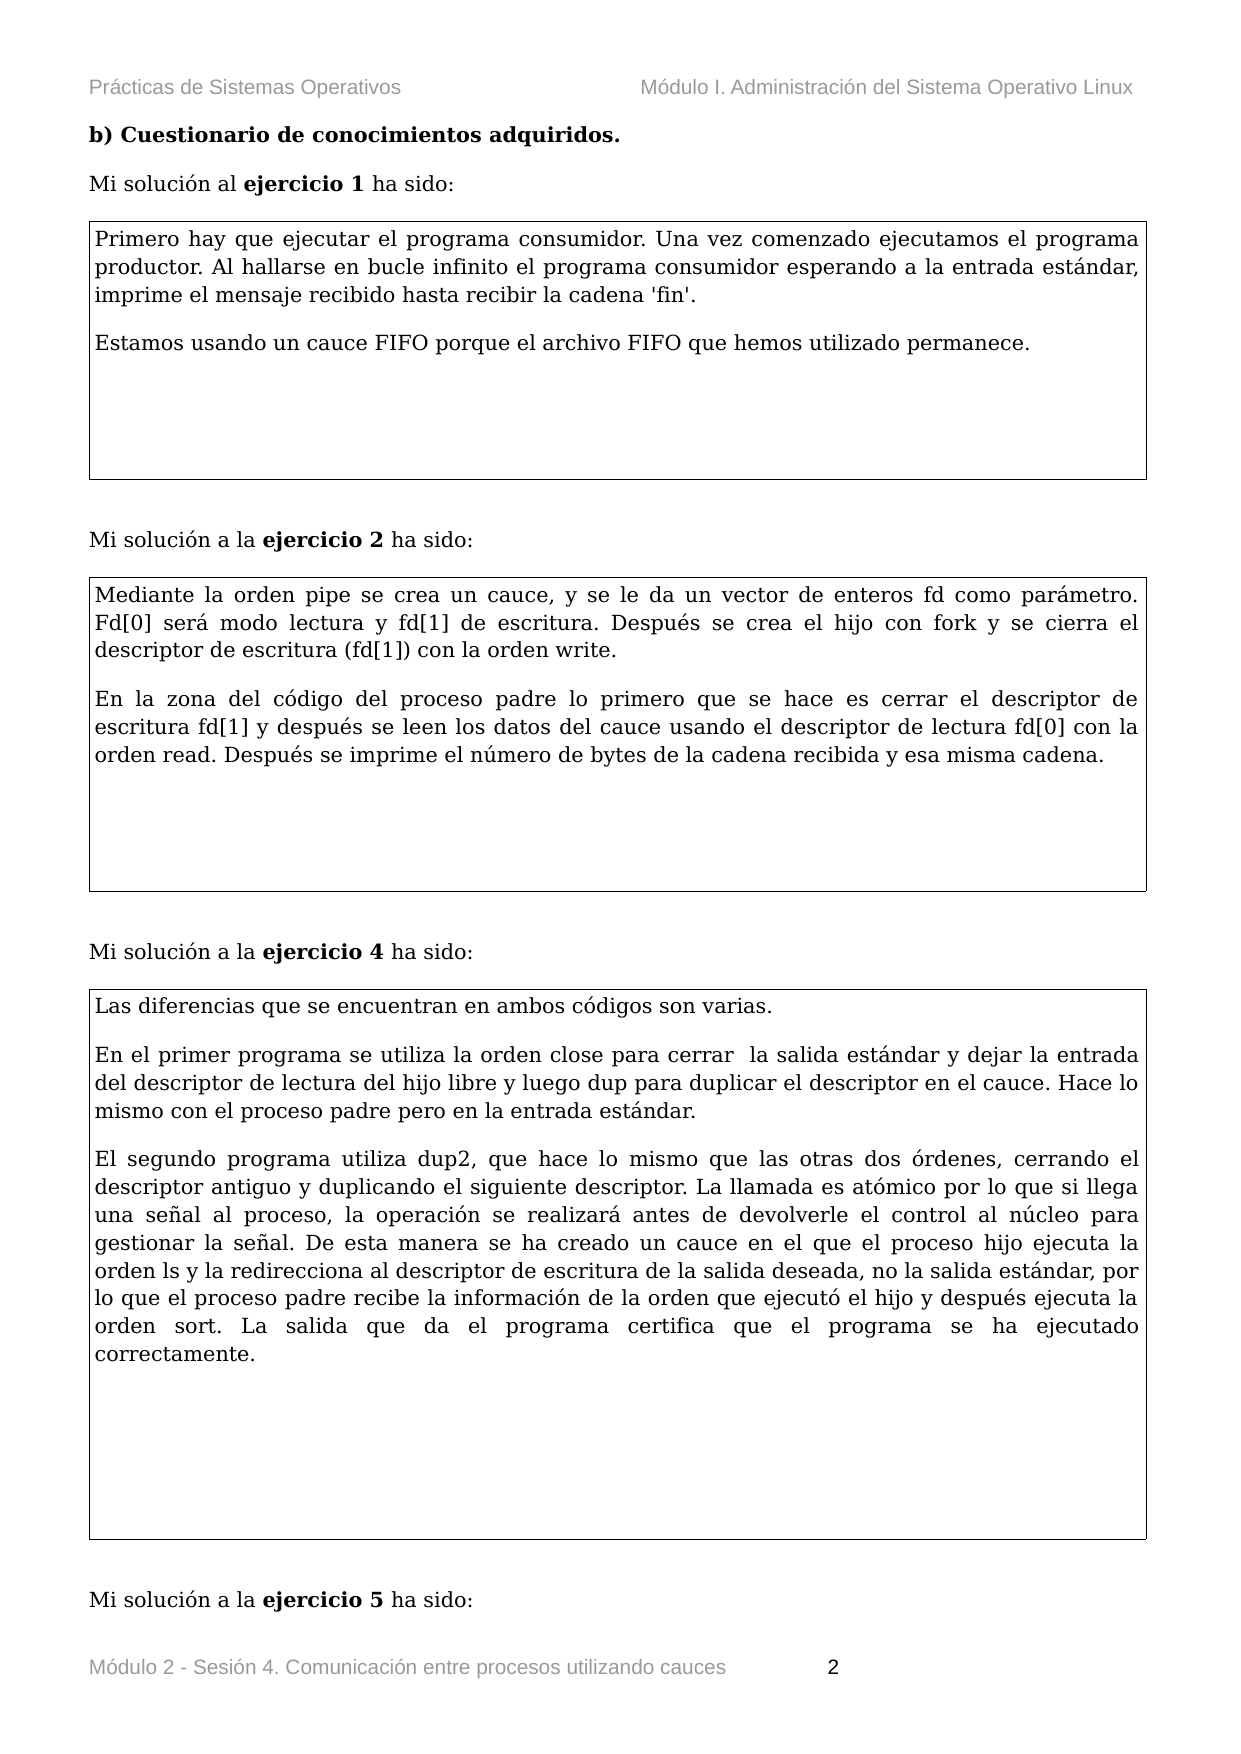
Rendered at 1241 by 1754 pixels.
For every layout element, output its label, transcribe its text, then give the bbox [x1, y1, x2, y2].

text Mi solución a la ejercicio 2 ha sido: [89, 528, 1146, 553]
text Mi solución al ejercicio 1 ha sido: [89, 172, 1146, 197]
text Mi solución a la ejercicio 4 ha sido: [89, 940, 1146, 964]
text b) Cuestionario de conocimientos adquiridos. [89, 123, 1146, 148]
table_header Las diferencias que se encuentran en ambos códigos son varias. En el primer programa se utiliza la orden close para cerrar la salida estándar y dejar la entrada del descriptor de lectura del hijo libre y luego dup para duplicar el descriptor en el cauce. Hace lo mismo con el proceso padre pero en la entrada estándar. El segundo programa utiliza dup2, que hace lo mismo que las otras dos órdenes, cerrando el descriptor antiguo y duplicando el siguiente descriptor. La llamada es atómico por lo que si llega una señal al proceso, la operación se realizará antes de devolverle el control al núcleo para gestionar la señal. De esta manera se ha creado un cauce en el que el proceso hijo ejecuta la orden ls y la redirecciona al descriptor de escritura de la salida deseada, no la salida estándar, por lo que el proceso padre recibe la información de la orden que ejecutó el hijo y después ejecuta la orden sort. La salida que da el programa certifica que el programa se ha ejecutado correctamente. [90, 990, 1146, 1539]
table_header Mediante la orden pipe se crea un cauce, y se le da un vector de enteros fd como parámetro. Fd[0] será modo lectura y fd[1] de escritura. Después se crea el hijo con fork y se cierra el descriptor de escritura (fd[1]) con la orden write. En la zona del código del proceso padre lo primero que se hace es cerrar el descriptor de escritura fd[1] y después se leen los datos del cauce usando el descriptor de lectura fd[0] con la orden read. Después se imprime el número de bytes de la cadena recibida y esa misma cadena. [90, 578, 1146, 891]
text Mi solución a la ejercicio 5 ha sido: [89, 1588, 1146, 1612]
table_header Primero hay que ejecutar el programa consumidor. Una vez comenzado ejecutamos el programa productor. Al hallarse en bucle infinito el programa consumidor esperando a la entrada estándar, imprime el mensaje recibido hasta recibir la cadena 'fin'. Estamos usando un cauce FIFO porque el archivo FIFO que hemos utilizado permanece. [90, 222, 1146, 479]
